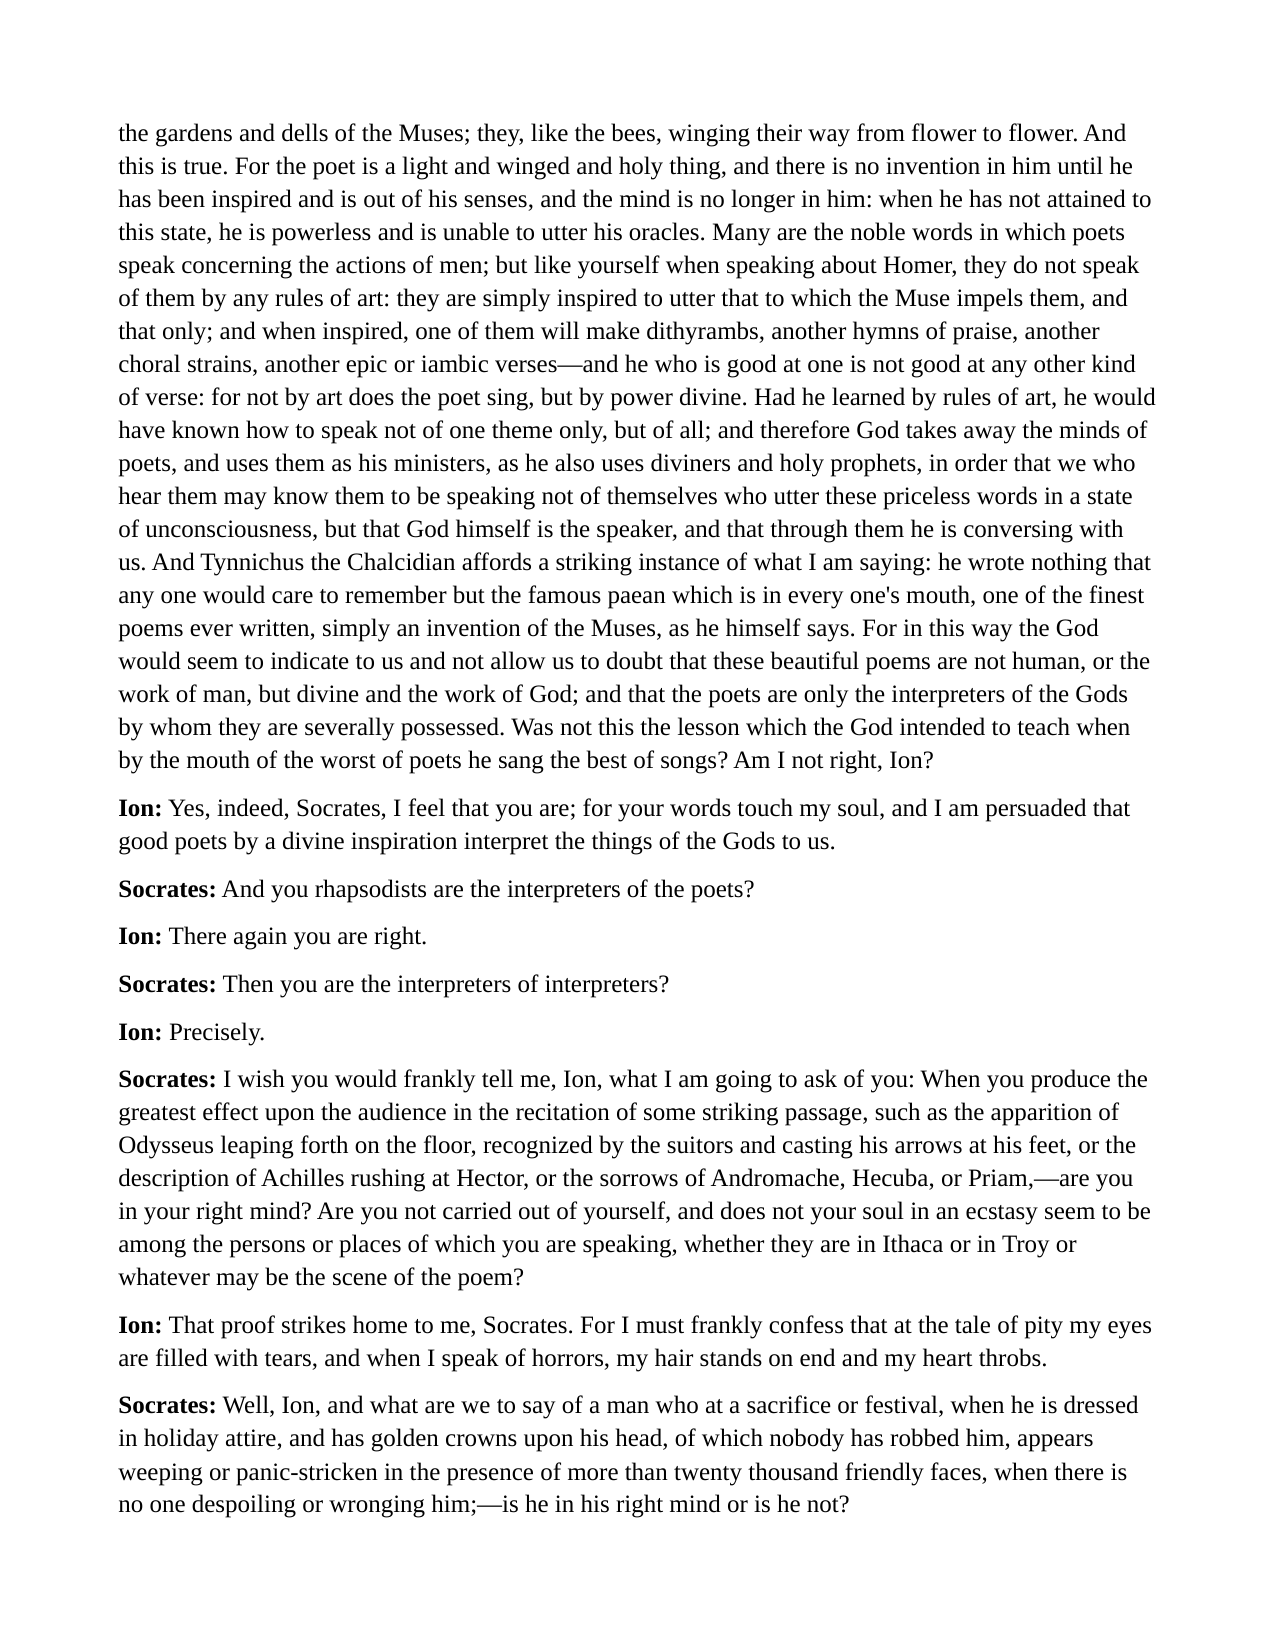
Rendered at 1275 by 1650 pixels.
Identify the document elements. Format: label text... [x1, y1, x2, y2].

text Ion: Yes, indeed, Socrates, I feel that you are; for your words touch my soul, and I am persuaded that good poets by a divine inspiration interpret the things of the Gods to us. [118, 793, 1157, 855]
text the gardens and dells of the Muses; they, like the bees, winging their way from flower to flower. And this is true. For the poet is a light and winged and holy thing, and there is no invention in him until he has been inspired and is out of his senses, and the mind is no longer in him: when he has not attained to this state, he is powerless and is unable to utter his oracles. Many are the noble words in which poets speak concerning the actions of men; but like yourself when speaking about Homer, they do not speak of them by any rules of art: they are simply inspired to utter that to which the Muse impels them, and that only; and when inspired, one of them will make dithyrambs, another hymns of praise, another choral strains, another epic or iambic verses—and he who is good at one is not good at any other kind of verse: for not by art does the poet sing, but by power divine. Had he learned by rules of art, he would have known how to speak not of one theme only, but of all; and therefore God takes away the minds of poets, and uses them as his ministers, as he also uses diviners and holy prophets, in order that we who hear them may know them to be speaking not of themselves who utter these priceless words in a state of unconsciousness, but that God himself is the speaker, and that through them he is conversing with us. And Tynnichus the Chalcidian affords a striking instance of what I am saying: he wrote nothing that any one would care to remember but the famous paean which is in every one's mouth, one of the finest poems ever written, simply an invention of the Muses, as he himself says. For in this way the God would seem to indicate to us and not allow us to doubt that these beautiful poems are not human, or the work of man, but divine and the work of God; and that the poets are only the interpreters of the Gods by whom they are severally possessed. Was not this the lesson which the God intended to teach when by the mouth of the worst of poets he sang the best of songs? Am I not right, Ion? [118, 118, 1157, 774]
text Ion: That proof strikes home to me, Socrates. For I must frankly confess that at the tale of pity my eyes are filled with tears, and when I speak of horrors, my hair stands on end and my heart throbs. [118, 1310, 1157, 1372]
text Socrates: And you rhapsodists are the interpreters of the poets? [118, 874, 1157, 902]
text Socrates: Then you are the interpreters of interpreters? [118, 969, 1157, 998]
text Socrates: Well, Ion, and what are we to say of a man who at a sacrifice or festival, when he is dressed in holiday attire, and has golden crowns upon his head, of which nobody has robbed him, appears weeping or panic-stricken in the presence of more than twenty thousand friendly faces, when there is no one despoiling or wronging him;—is he in his right mind or is he not? [118, 1391, 1157, 1518]
text Ion: There again you are right. [118, 921, 1157, 950]
text Ion: Precisely. [118, 1017, 1157, 1045]
text Socrates: I wish you would frankly tell me, Ion, what I am going to ask of you: When you produce the greatest effect upon the audience in the recitation of some striking passage, such as the apparition of Odysseus leaping forth on the floor, recognized by the suitors and casting his arrows at his feet, or the description of Achilles rushing at Hector, or the sorrows of Andromache, Hecuba, or Priam,—are you in your right mind? Are you not carried out of yourself, and does not your soul in an ecstasy seem to be among the persons or places of which you are speaking, whether they are in Ithaca or in Troy or whatever may be the scene of the poem? [118, 1064, 1157, 1291]
